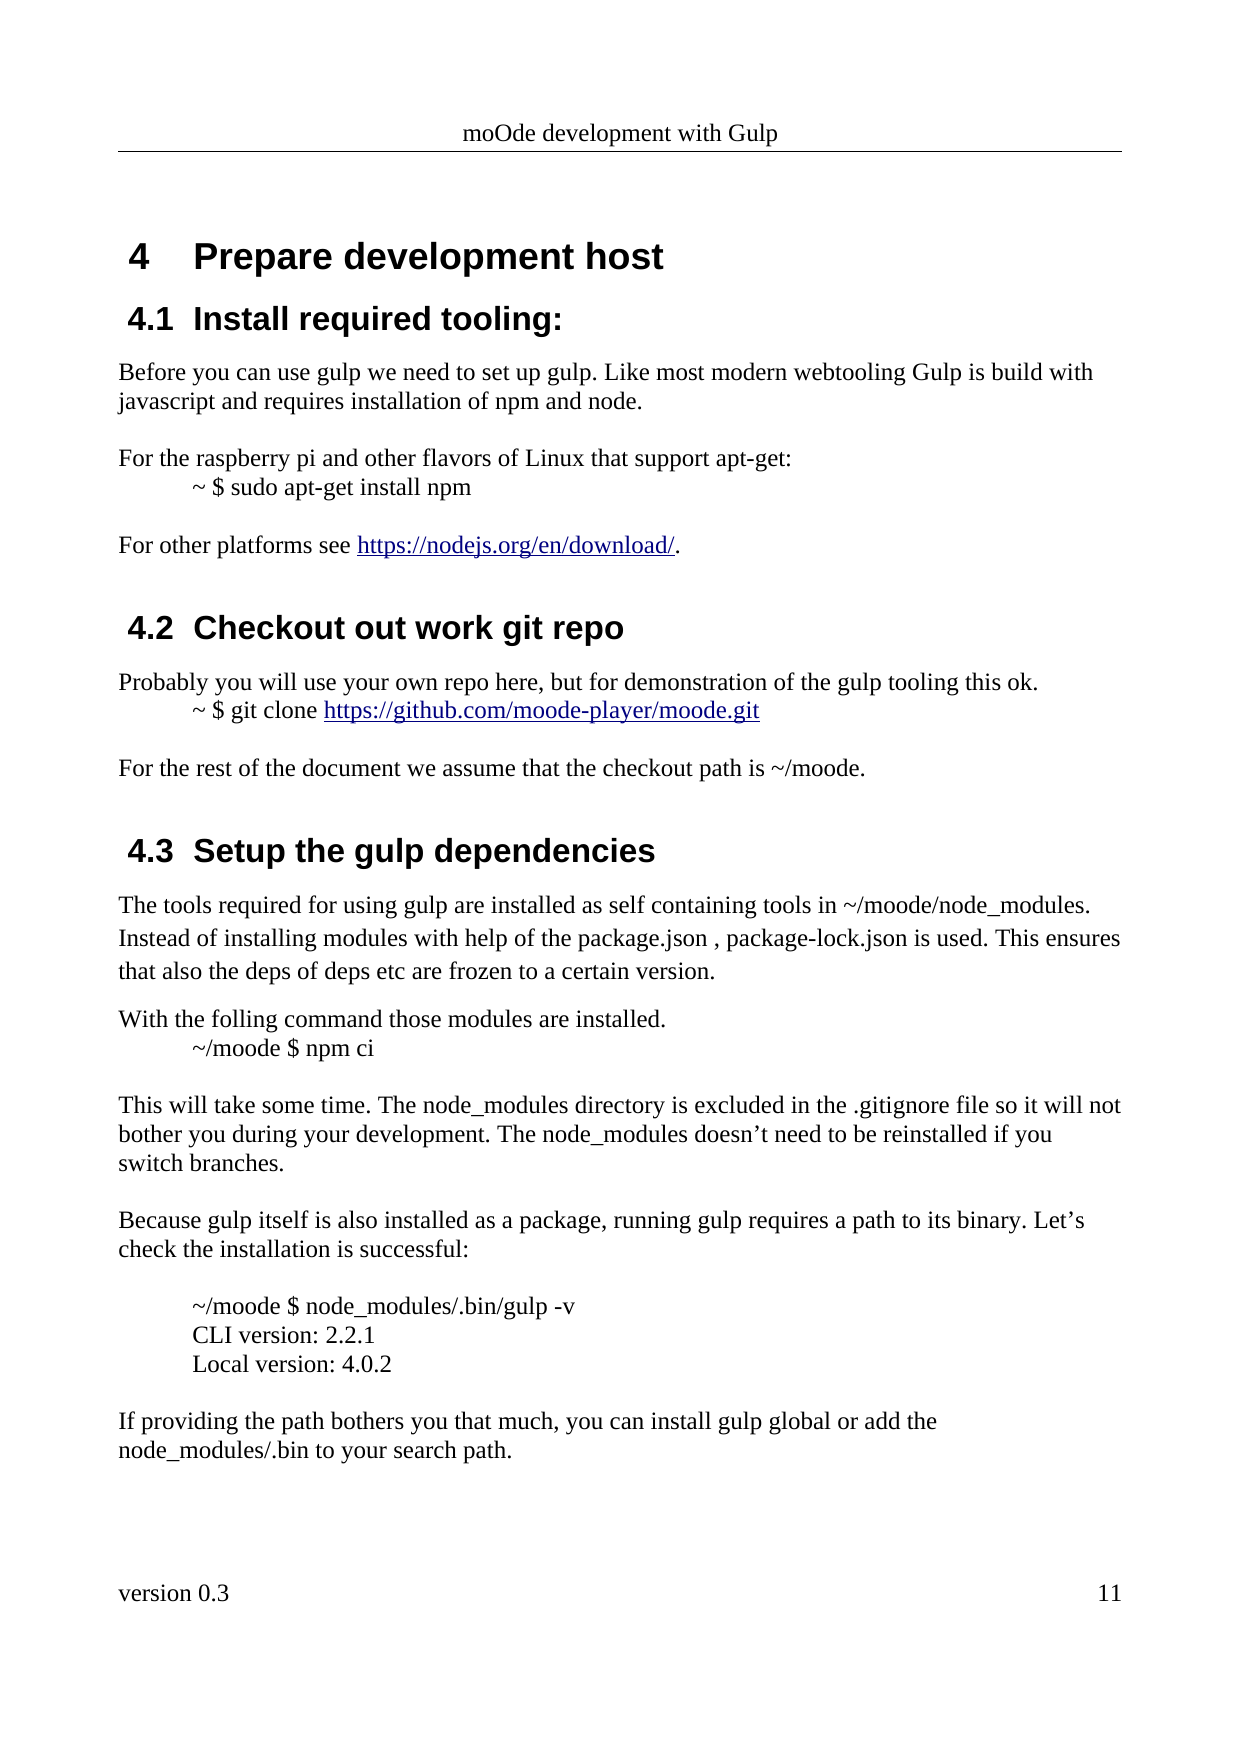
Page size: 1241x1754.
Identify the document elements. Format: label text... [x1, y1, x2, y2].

text The tools required for using gulp are installed as self containing tools in ~/moode/node_modules. Instead of installing modules with help of the package.json , package-lock.json is used. This ensures that also the deps of deps etc are frozen to a certain version. [118, 890, 1122, 985]
subtitle Prepare development host [118, 234, 1122, 278]
text ~/moode $ npm ci [192, 1033, 1122, 1061]
text ~ $ sudo apt-get install npm [192, 472, 1122, 501]
text If providing the path bothers you that much, you can install gulp global or add the node_modules/.bin to your search path. [118, 1406, 1122, 1464]
text ~/moode $ node_modules/.bin/gulp -v [192, 1291, 1122, 1320]
text Local version: 4.0.2 [192, 1349, 1122, 1378]
text For other platforms see https://nodejs.org/en/download/. [118, 530, 1122, 558]
subtitle Install required tooling: [118, 298, 1122, 337]
text This will take some time. The node_modules directory is excluded in the .gitignore file so it will not bother you during your development. The node_modules doesn’t need to be reinstalled if you switch branches. [118, 1090, 1122, 1176]
text With the folling command those modules are installed. [118, 1004, 1122, 1033]
text ~ $ git clone https://github.com/moode-player/moode.git [192, 696, 1122, 724]
text CLI version: 2.2.1 [192, 1320, 1122, 1349]
subtitle Checkout out work git repo [118, 608, 1122, 647]
text Before you can use gulp we need to set up gulp. Like most modern webtooling Gulp is build with javascript and requires installation of npm and node. [118, 357, 1122, 415]
text Probably you will use your own repo here, but for demonstration of the gulp tooling this ok. [118, 667, 1122, 696]
text For the rest of the document we assume that the checkout path is ~/moode. [118, 753, 1122, 782]
text For the raspberry pi and other flavors of Linux that support apt-get: [118, 443, 1122, 472]
text Because gulp itself is also installed as a package, running gulp requires a path to its binary. Let’s check the installation is successful: [118, 1205, 1122, 1263]
subtitle Setup the gulp dependencies [118, 831, 1122, 870]
